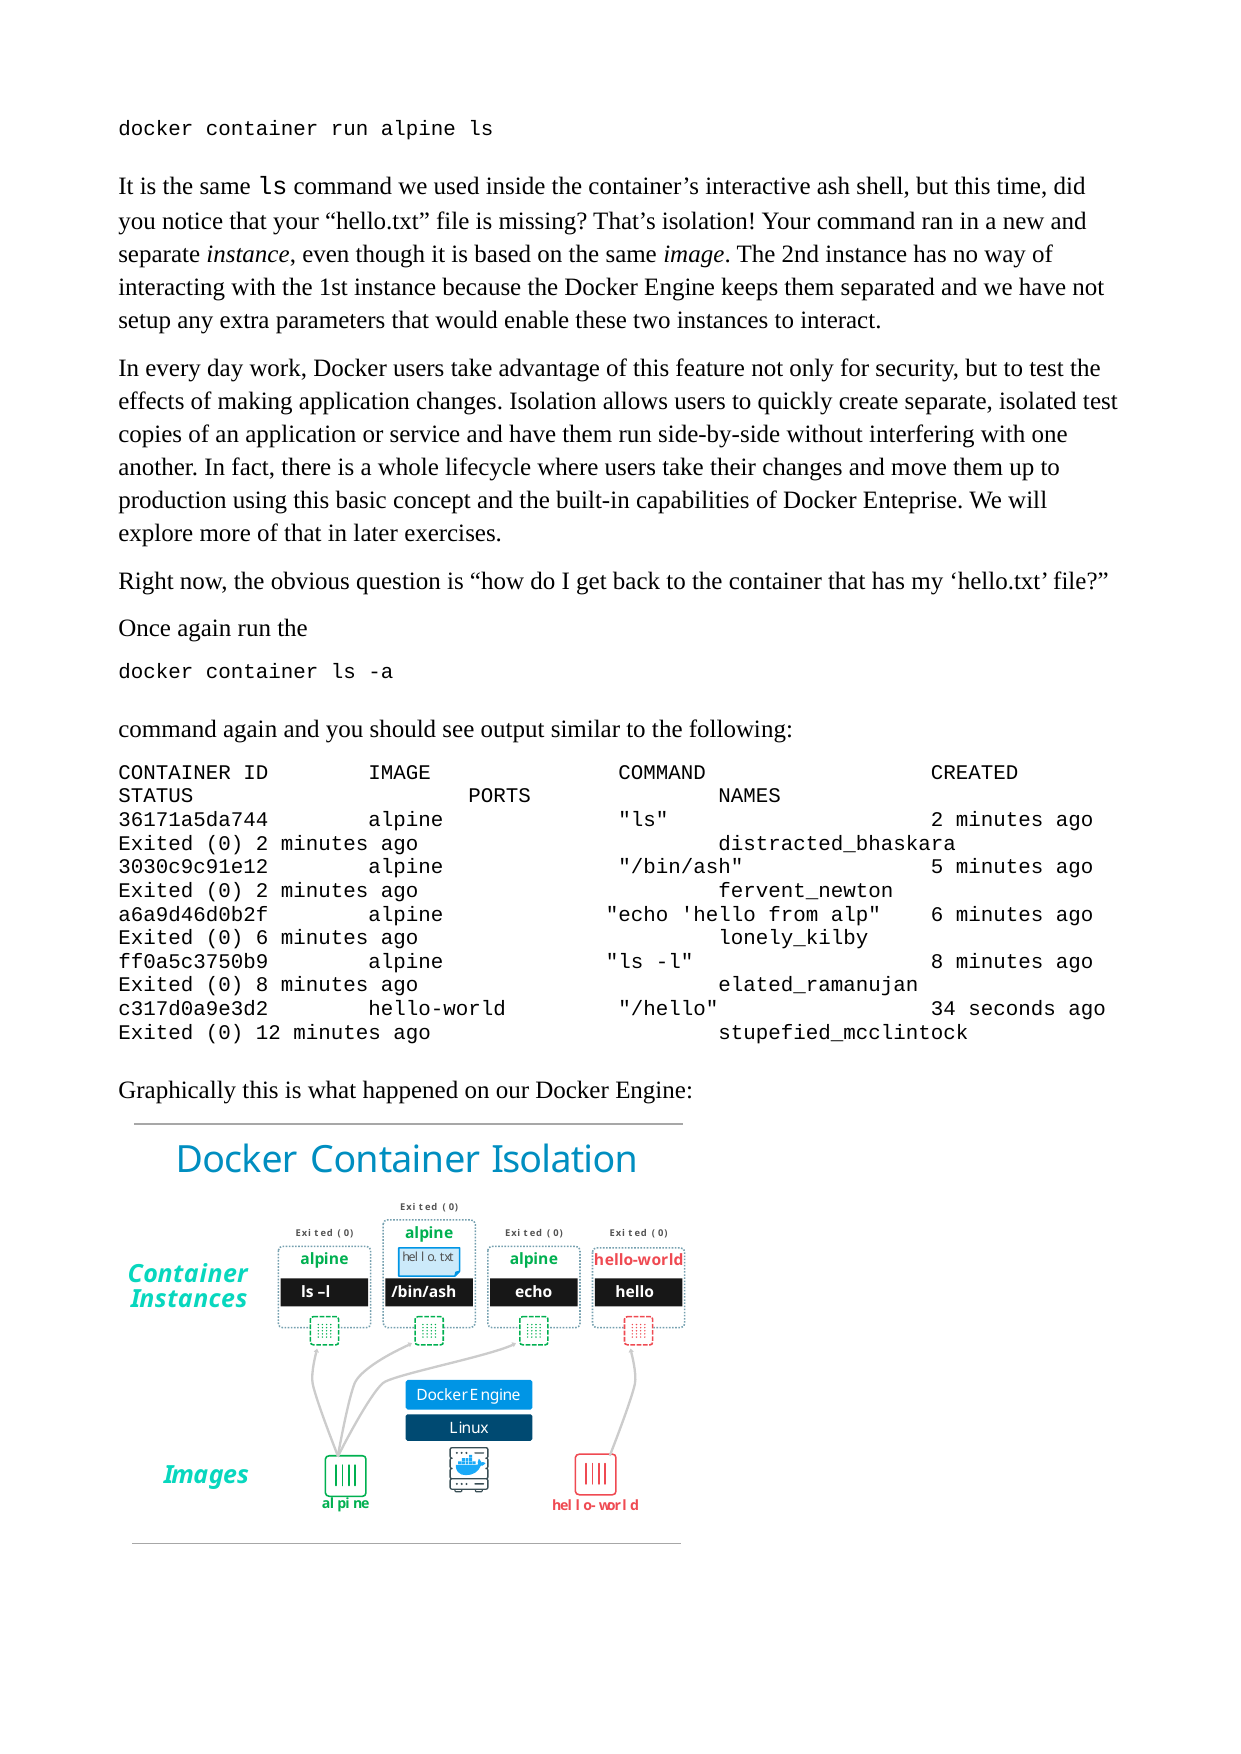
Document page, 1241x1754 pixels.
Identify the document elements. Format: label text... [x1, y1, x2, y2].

text c317d0a9e3d2 hello-world "/hello" 34 seconds ago Exited (0) 12 minutes ago stupefied_mcclintock [118, 998, 1122, 1045]
text It is the same ls command we used inside the container’s interactive ash shell, but this time, did you notice that your “hello.txt” file is missing? That’s isolation! Your command ran in a new and separate instance, even though it is based on the same image. The 2nd instance has no way of interacting with the 1st instance because the Docker Engine keeps them separated and we have not setup any extra parameters that would enable these two instances to interact. [118, 171, 1122, 334]
text In every day work, Docker users take advantage of this feature not only for security, but to test the effects of making application changes. Isolation allows users to quickly create separate, isolated test copies of an application or service and have them run side-by-side without interfering with one another. In fact, there is a whole lifecycle where users take their changes and move them up to production using this basic concept and the built-in capabilities of Docker Enteprise. We will explore more of that in later exercises. [118, 353, 1122, 547]
text a6a9d46d0b2f alpine "echo 'hello from alp" 6 minutes ago Exited (0) 6 minutes ago lonely_kilby [118, 903, 1122, 951]
text Once again run the [118, 613, 1122, 642]
text hello-world latest 690ed74de00f 5 months ago 960 B [400, 1249, 458, 1275]
text CONTAINER ID IMAGE COMMAND CREATED STATUS PORTS NAMES [118, 762, 1122, 809]
text 36171a5da744 alpine "ls" 2 minutes ago Exited (0) 2 minutes ago distracted_bhaskara [118, 809, 1122, 856]
text Right now, the obvious question is “how do I get back to the container that has my ‘hello.txt’ file?” [118, 566, 1122, 594]
text Graphically this is what happened on our Docker Engine: [118, 1075, 1122, 1558]
text ff0a5c3750b9 alpine "ls -l" 8 minutes ago Exited (0) 8 minutes ago elated_ramanujan [118, 951, 1122, 998]
text 3030c9c91e12 alpine "/bin/ash" 5 minutes ago Exited (0) 2 minutes ago fervent_newton [118, 856, 1122, 903]
text docker container run alpine ls [118, 118, 1122, 142]
text command again and you should see output similar to the following: [118, 714, 1122, 743]
text docker container ls -a [118, 661, 1122, 684]
